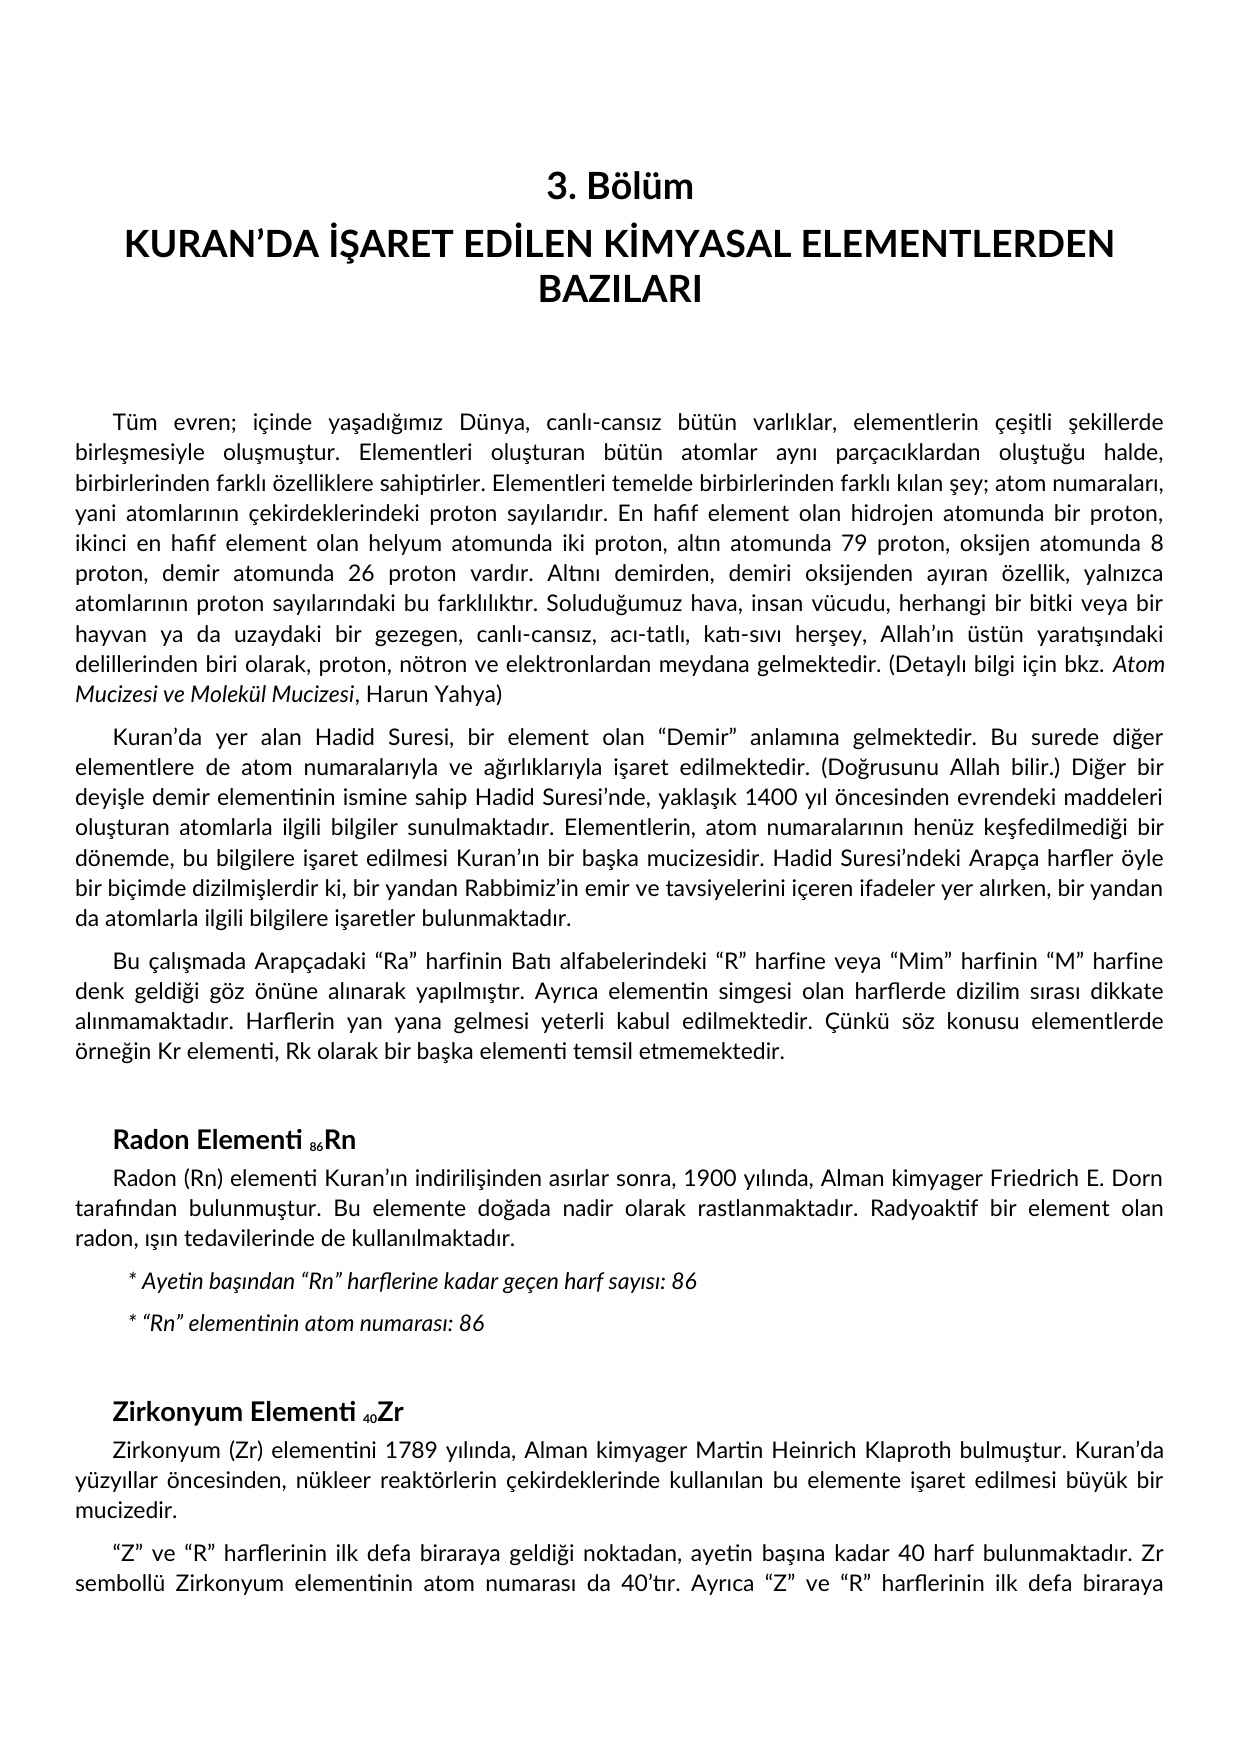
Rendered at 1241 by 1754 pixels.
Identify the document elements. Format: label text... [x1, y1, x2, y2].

subtitle Radon Elementi 86Rn [112, 1122, 1165, 1155]
text Tüm evren; içinde yaşadığımız Dünya, canlı-cansız bütün varlıklar, elementlerin çeşitli şekillerde birleşmesiyle oluşmuştur. Elementleri oluşturan bütün atomlar aynı parçacıklardan oluştuğu halde, birbirlerinden farklı özelliklere sahiptirler. Elementleri temelde birbirlerinden farklı kılan şey; atom numaraları, yani atomlarının çekirdeklerindeki proton sayılarıdır. En hafif element olan hidrojen atomunda bir proton, ikinci en hafif element olan helyum atomunda iki proton, altın atomunda 79 proton, oksijen atomunda 8 proton, demir atomunda 26 proton vardır. Altını demirden, demiri oksijenden ayıran özellik, yalnızca atomlarının proton sayılarındaki bu farklılıktır. Soluduğumuz hava, insan vücudu, herhangi bir bitki veya bir hayvan ya da uzaydaki bir gezegen, canlı-cansız, acı-tatlı, katı-sıvı herşey, Allah’ın üstün yaratışındaki delillerinden biri olarak, proton, nötron ve elektronlardan meydana gelmektedir. (Detaylı bilgi için bkz. Atom Mucizesi ve Molekül Mucizesi, Harun Yahya) [75, 408, 1165, 707]
text * “Rn” elementinin atom numarası: 86 [127, 1309, 1143, 1337]
text Bu çalışmada Arapçadaki “Ra” harfinin Batı alfabelerindeki “R” harfine veya “Mim” harfinin “M” harfine denk geldiği göz önüne alınarak yapılmıştır. Ayrıca elementin simgesi olan harflerde dizilim sırası dikkate alınmamaktadır. Harflerin yan yana gelmesi yeterli kabul edilmektedir. Çünkü söz konusu elementlerde örneğin Kr elementi, Rk olarak bir başka elementi temsil etmemektedir. [75, 946, 1165, 1064]
subtitle KURAN’DA İŞARET EDİLEN KİMYASAL ELEMENTLERDEN BAZILARI [75, 220, 1165, 310]
text Kuran’da yer alan Hadid Suresi, bir element olan “Demir” anlamına gelmektedir. Bu surede diğer elementlere de atom numaralarıyla ve ağırlıklarıyla işaret edilmektedir. (Doğrusunu Allah bilir.) Diğer bir deyişle demir elementinin ismine sahip Hadid Suresi’nde, yaklaşık 1400 yıl öncesinden evrendeki maddeleri oluşturan atomlarla ilgili bilgiler sunulmaktadır. Elementlerin, atom numaralarının henüz keşfedilmediği bir dönemde, bu bilgilere işaret edilmesi Kuran’ın bir başka mucizesidir. Hadid Suresi’ndeki Arapça harfler öyle bir biçimde dizilmişlerdir ki, bir yandan Rabbimiz’in emir ve tavsiyelerini içeren ifadeler yer alırken, bir yandan da atomlarla ilgili bilgilere işaretler bulunmaktadır. [75, 722, 1165, 931]
text Zirkonyum (Zr) elementini 1789 yılında, Alman kimyager Martin Heinrich Klaproth bulmuştur. Kuran’da yüzyıllar öncesinden, nükleer reaktörlerin çekirdeklerinde kullanılan bu elemente işaret edilmesi büyük bir mucizedir. [75, 1435, 1165, 1523]
subtitle 3. Bölüm [75, 162, 1165, 207]
subtitle Zirkonyum Elementi 40Zr [112, 1394, 1165, 1427]
text * Ayetin başından “Rn” harflerine kadar geçen harf sayısı: 86 [127, 1266, 1143, 1294]
text Radon (Rn) elementi Kuran’ın indirilişinden asırlar sonra, 1900 yılında, Alman kimyager Friedrich E. Dorn tarafından bulunmuştur. Bu elemente doğada nadir olarak rastlanmaktadır. Radyoaktif bir element olan radon, ışın tedavilerinde de kullanılmaktadır. [75, 1163, 1165, 1251]
text “Z” ve “R” harflerinin ilk defa biraraya geldiği noktadan, ayetin başına kadar 40 harf bulunmaktadır. Zr sembollü Zirkonyum elementinin atom numarası da 40’tır. Ayrıca “Z” ve “R” harflerinin ilk defa biraraya [75, 1538, 1165, 1596]
